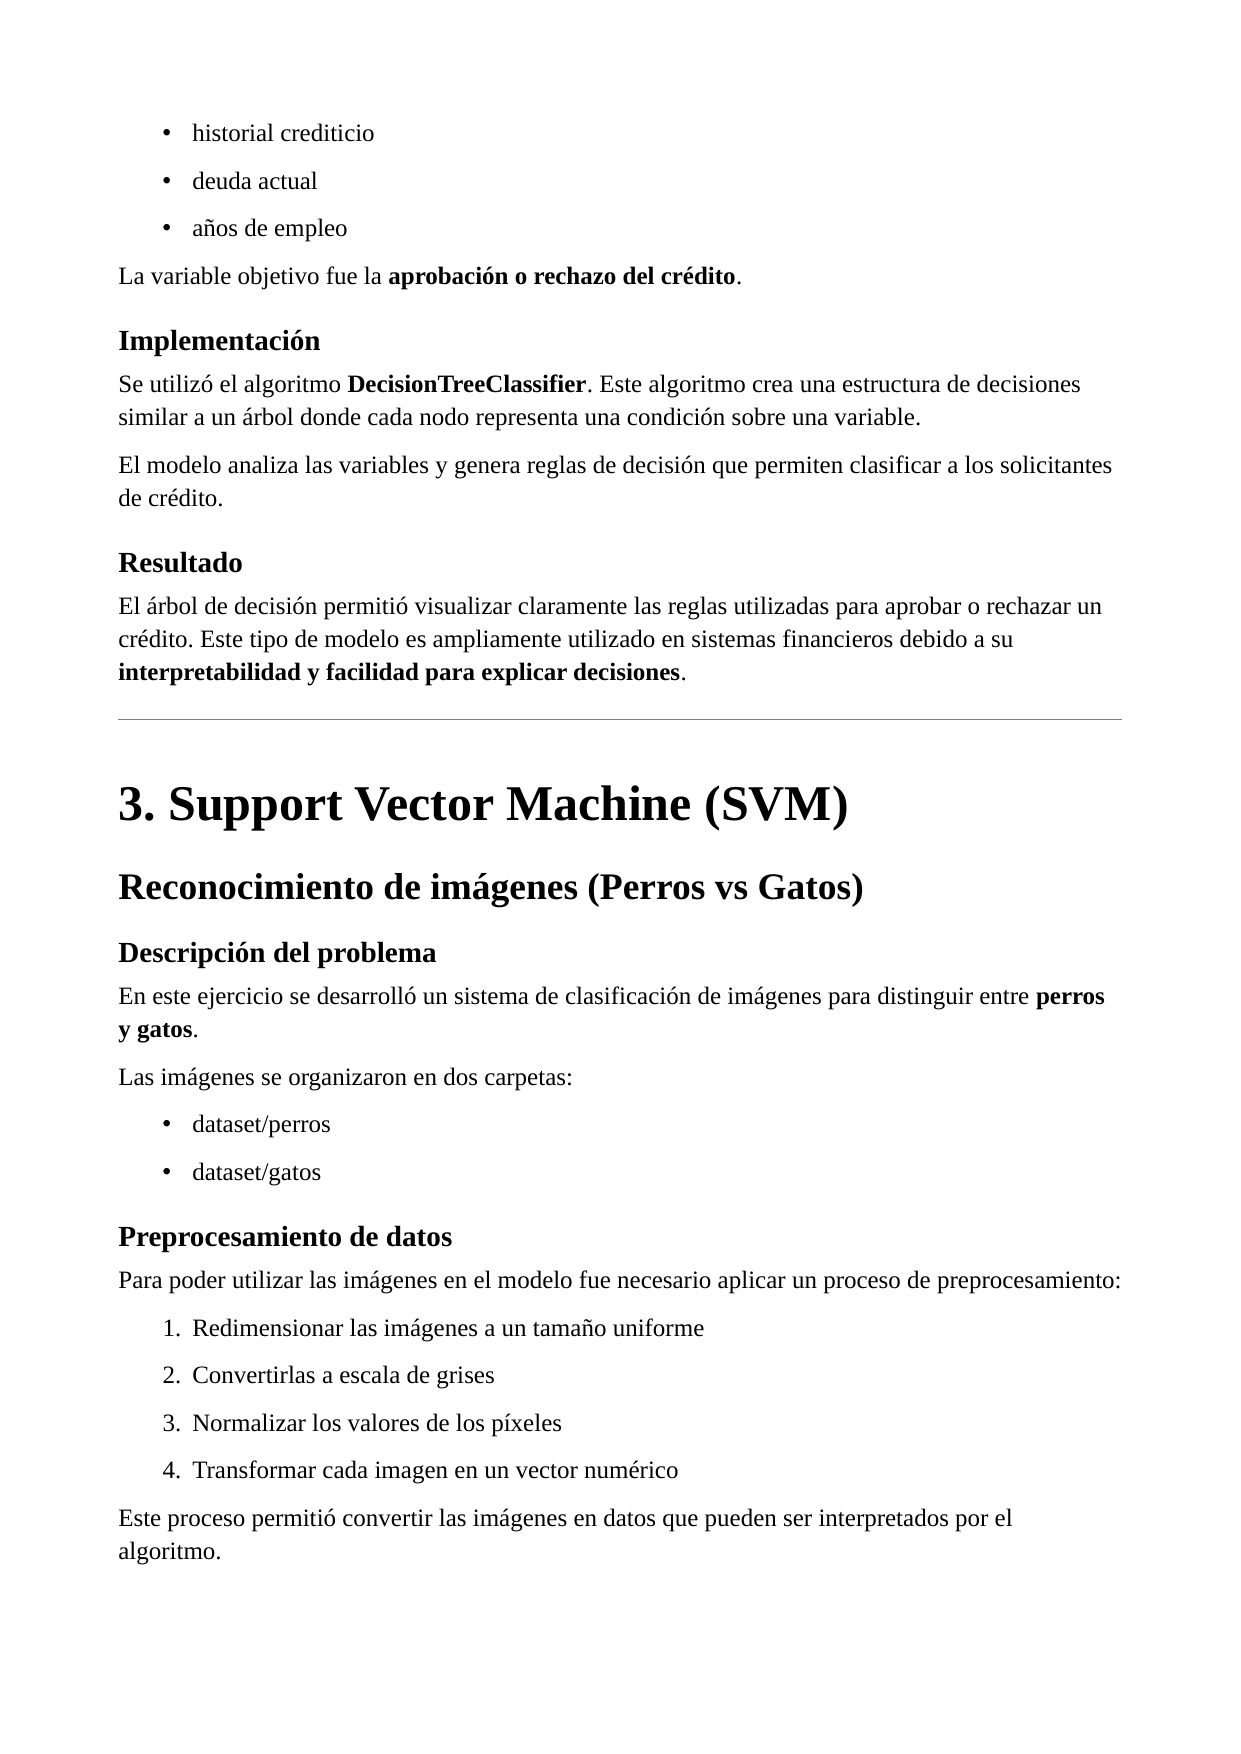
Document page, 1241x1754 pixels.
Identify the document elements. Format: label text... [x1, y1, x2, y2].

list historial crediticio [162, 118, 1122, 147]
list dataset/gatos [162, 1157, 1122, 1186]
text La variable objetivo fue la aprobación o rechazo del crédito. [118, 261, 1122, 290]
subtitle Reconocimiento de imágenes (Perros vs Gatos) [118, 865, 1122, 908]
list Redimensionar las imágenes a un tamaño uniforme [162, 1313, 1122, 1341]
text Para poder utilizar las imágenes en el modelo fue necesario aplicar un proceso de preprocesamiento: [118, 1265, 1122, 1294]
text Se utilizó el algoritmo DecisionTreeClassifier. Este algoritmo crea una estructura de decisiones similar a un árbol donde cada nodo representa una condición sobre una variable. [118, 369, 1122, 431]
subtitle Implementación [118, 323, 1122, 357]
text Este proceso permitió convertir las imágenes en datos que pueden ser interpretados por el algoritmo. [118, 1503, 1122, 1565]
list deuda actual [162, 166, 1122, 194]
list años de empleo [162, 213, 1122, 242]
text El modelo analiza las variables y genera reglas de decisión que permiten clasificar a los solicitantes de crédito. [118, 450, 1122, 512]
subtitle Resultado [118, 545, 1122, 578]
text En este ejercicio se desarrolló un sistema de clasificación de imágenes para distinguir entre perros y gatos. [118, 981, 1122, 1043]
list Normalizar los valores de los píxeles [162, 1408, 1122, 1437]
list dataset/perros [162, 1109, 1122, 1138]
list Convertirlas a escala de grises [162, 1360, 1122, 1389]
list Transformar cada imagen en un vector numérico [162, 1456, 1122, 1484]
subtitle 3. Support Vector Machine (SVM) [118, 774, 1122, 831]
text El árbol de decisión permitió visualizar claramente las reglas utilizadas para aprobar o rechazar un crédito. Este tipo de modelo es ampliamente utilizado en sistemas financieros debido a su interpretabilidad y facilidad para explicar decisiones. [118, 591, 1122, 686]
subtitle Preprocesamiento de datos [118, 1219, 1122, 1253]
text Las imágenes se organizaron en dos carpetas: [118, 1062, 1122, 1090]
subtitle Descripción del problema [118, 935, 1122, 968]
